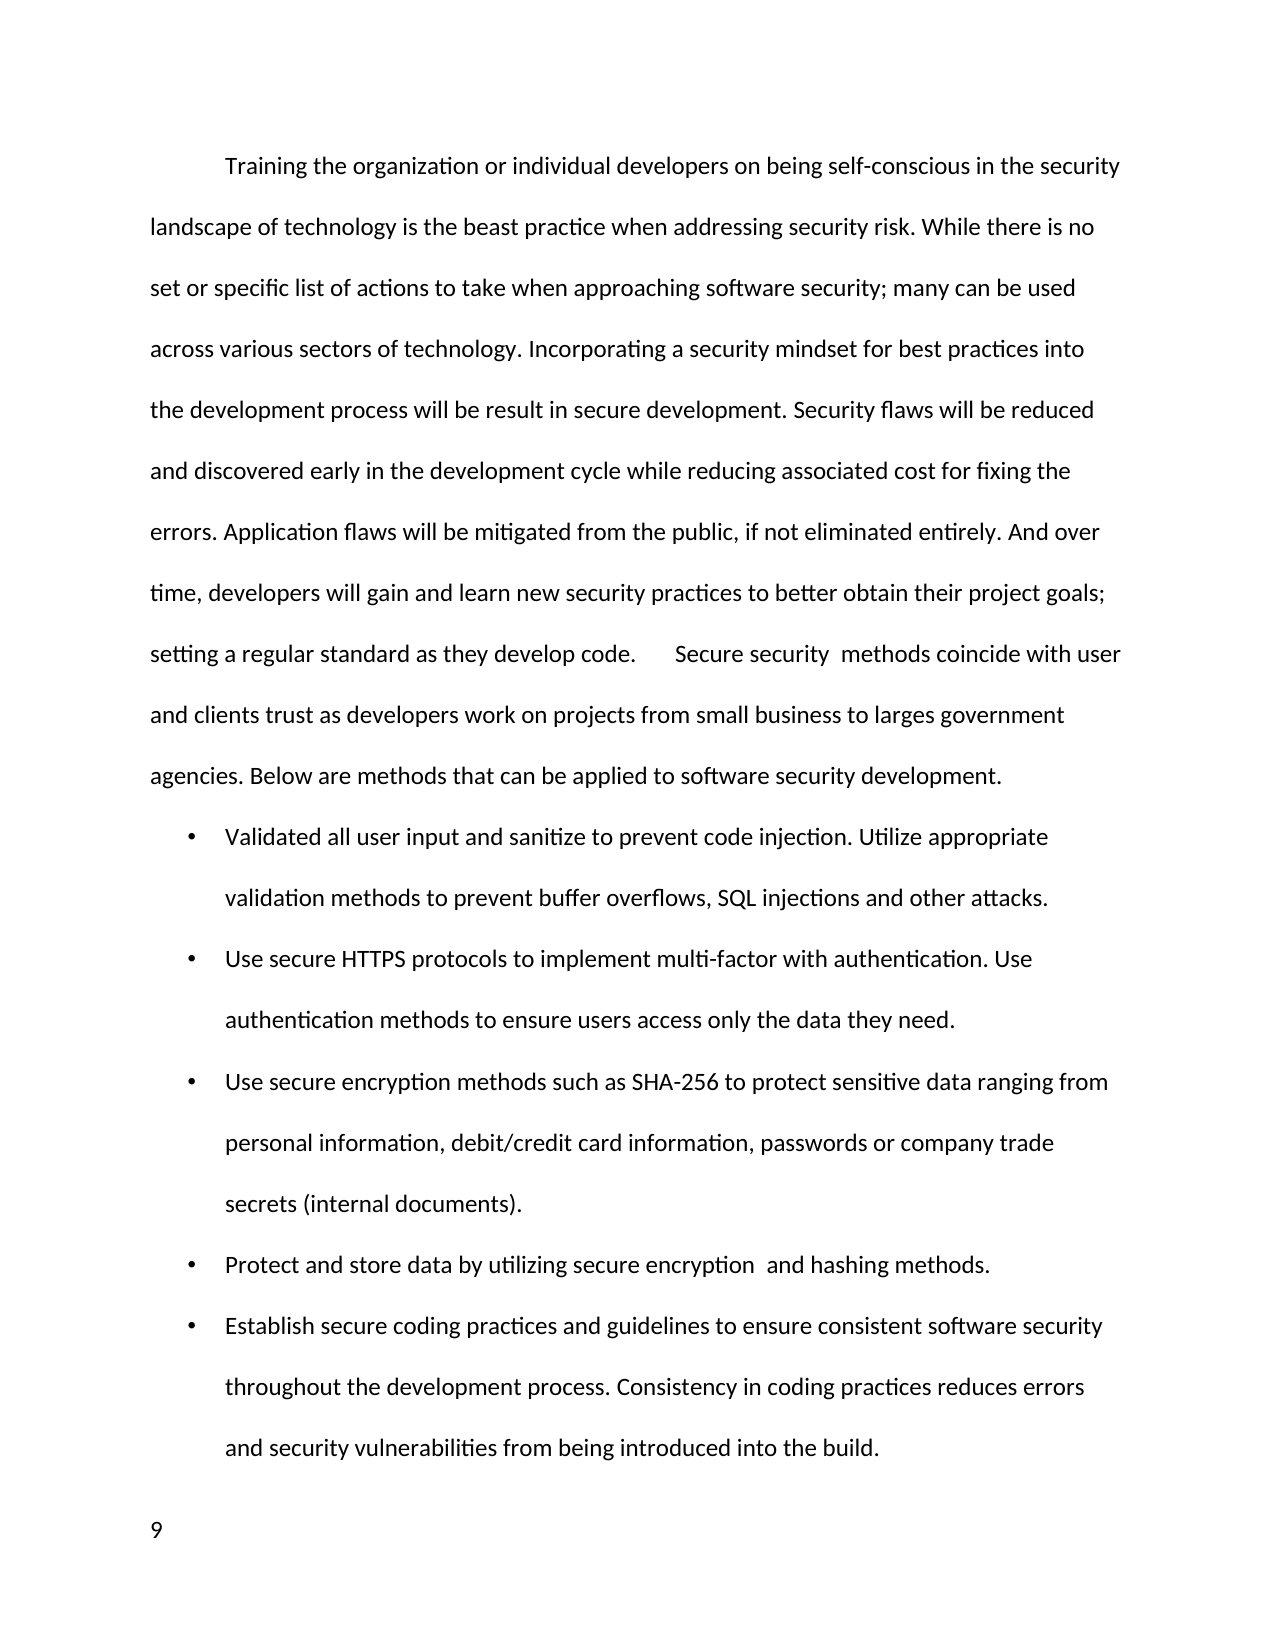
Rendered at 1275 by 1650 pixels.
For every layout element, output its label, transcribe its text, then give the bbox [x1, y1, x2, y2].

list Use secure HTTPS protocols to implement multi-factor with authentication. Use authentication methods to ensure users access only the data they need. [187, 943, 1125, 1035]
text Training the organization or individual developers on being self-conscious in the security landscape of technology is the beast practice when addressing security risk. While there is no set or specific list of actions to take when approaching software security; many can be used across various sectors of technology. Incorporating a security mindset for best practices into the development process will be result in secure development. Security flaws will be reduced and discovered early in the development cycle while reducing associated cost for fixing the errors. Application flaws will be mitigated from the public, if not eliminated entirely. And over time, developers will gain and learn new security practices to better obtain their project goals; setting a regular standard as they develop code. Secure security methods coincide with user and clients trust as developers work on projects from small business to larges government agencies. Below are methods that can be applied to software security development. [150, 150, 1125, 791]
list Protect and store data by utilizing secure encryption and hashing methods. [187, 1249, 1125, 1279]
list Use secure encryption methods such as SHA-256 to protect sensitive data ranging from personal information, debit/credit card information, passwords or company trade secrets (internal documents). [187, 1066, 1125, 1218]
list Validated all user input and sanitize to prevent code injection. Utilize appropriate validation methods to prevent buffer overflows, SQL injections and other attacks. [187, 821, 1125, 913]
list Establish secure coding practices and guidelines to ensure consistent software security throughout the development process. Consistency in coding practices reduces errors and security vulnerabilities from being introduced into the build. [187, 1310, 1125, 1462]
